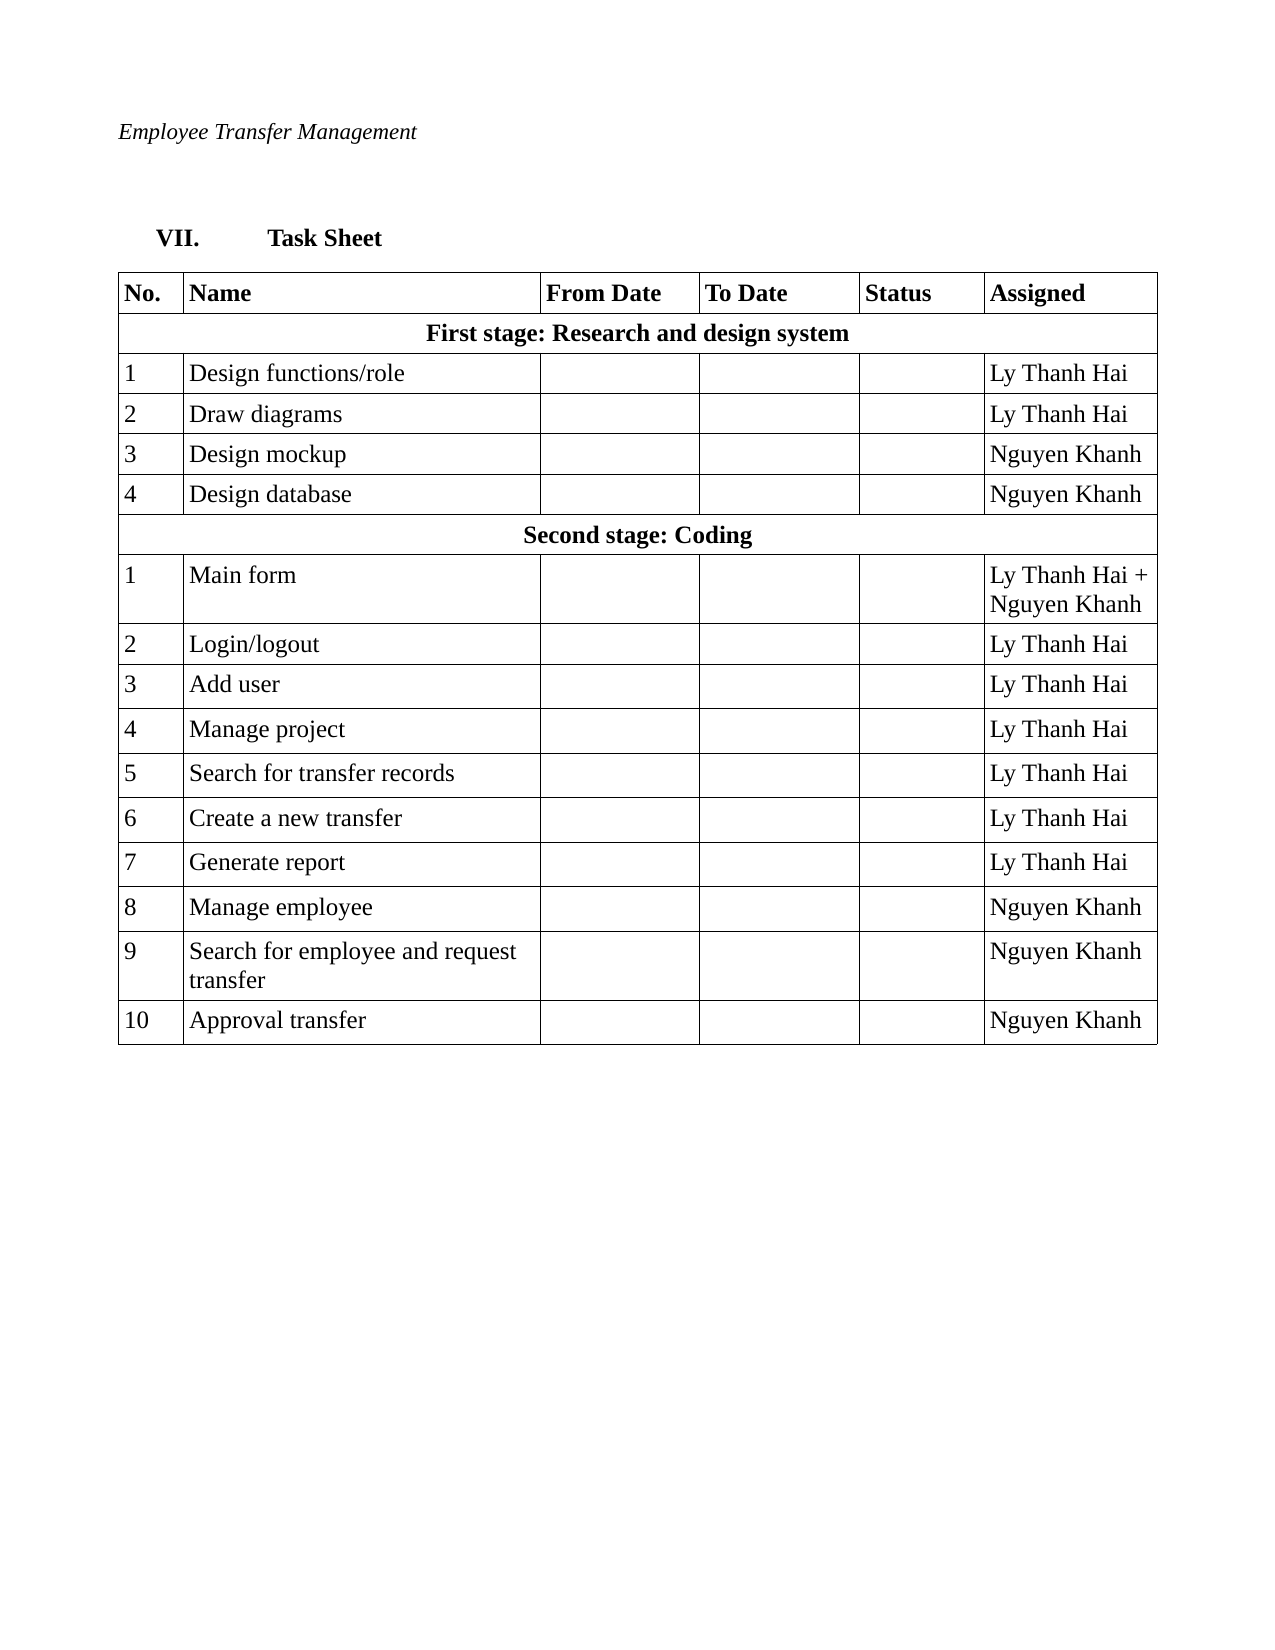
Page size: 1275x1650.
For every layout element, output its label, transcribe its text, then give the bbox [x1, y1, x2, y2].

table_cell 2 [119, 624, 183, 664]
table_cell [700, 354, 859, 393]
table_cell [541, 843, 699, 886]
table_cell 1 [119, 555, 183, 623]
table_cell [860, 843, 984, 886]
table_cell Ly Thanh Hai [985, 754, 1157, 797]
table_cell Manage project [184, 709, 540, 753]
table_cell [700, 394, 859, 433]
table_cell [700, 1001, 859, 1044]
table_cell Manage employee [184, 887, 540, 931]
table_cell [541, 394, 699, 433]
table_cell [860, 665, 984, 708]
table_cell [700, 624, 859, 664]
table_cell [700, 555, 859, 623]
table_cell [700, 887, 859, 931]
table_cell [860, 887, 984, 931]
table_cell [700, 434, 859, 474]
table_cell 4 [119, 475, 183, 514]
table_cell [541, 354, 699, 393]
table_cell 3 [119, 665, 183, 708]
table_cell Approval transfer [184, 1001, 540, 1044]
table_cell Nguyen Khanh [985, 932, 1157, 999]
table_cell Login/logout [184, 624, 540, 664]
table_cell Draw diagrams [184, 394, 540, 433]
table_cell [541, 1001, 699, 1044]
table_cell 9 [119, 932, 183, 999]
table_cell [700, 843, 859, 886]
table_cell [700, 709, 859, 753]
table_cell Nguyen Khanh [985, 475, 1157, 514]
table_header No. [119, 273, 183, 312]
table_cell [860, 555, 984, 623]
table_cell [700, 665, 859, 708]
table_cell [860, 798, 984, 842]
table_cell 7 [119, 843, 183, 886]
table_cell [860, 624, 984, 664]
table_header Status [860, 273, 984, 312]
table_cell Nguyen Khanh [985, 434, 1157, 474]
table_cell 2 [119, 394, 183, 433]
table_cell Ly Thanh Hai + Nguyen Khanh [985, 555, 1157, 623]
table_cell [860, 709, 984, 753]
table_cell [860, 354, 984, 393]
table_cell Nguyen Khanh [985, 887, 1157, 931]
table_cell [860, 394, 984, 433]
table_header From Date [541, 273, 699, 312]
table_cell [541, 887, 699, 931]
table_cell [541, 434, 699, 474]
table_cell Ly Thanh Hai [985, 354, 1157, 393]
table_cell Design mockup [184, 434, 540, 474]
table_cell Search for transfer records [184, 754, 540, 797]
table_cell Create a new transfer [184, 798, 540, 842]
table_cell [700, 932, 859, 999]
table_cell Ly Thanh Hai [985, 798, 1157, 842]
table_header Assigned [985, 273, 1157, 312]
table_cell [860, 475, 984, 514]
table_cell Second stage: Coding [119, 515, 1157, 554]
table_cell Design functions/role [184, 354, 540, 393]
table_cell [860, 434, 984, 474]
table_cell Design database [184, 475, 540, 514]
table_cell 8 [119, 887, 183, 931]
table_cell [700, 754, 859, 797]
table_cell Ly Thanh Hai [985, 709, 1157, 753]
table_cell [541, 709, 699, 753]
table_cell [860, 754, 984, 797]
table_cell 1 [119, 354, 183, 393]
table_cell [541, 555, 699, 623]
table_cell Ly Thanh Hai [985, 394, 1157, 433]
table_cell [541, 624, 699, 664]
table_cell First stage: Research and design system [119, 314, 1157, 353]
table_cell 4 [119, 709, 183, 753]
table_cell Search for employee and request transfer [184, 932, 540, 999]
table_cell [700, 798, 859, 842]
table_cell Ly Thanh Hai [985, 665, 1157, 708]
table_cell [700, 475, 859, 514]
table_header Name [184, 273, 540, 312]
table_cell Add user [184, 665, 540, 708]
table_cell Ly Thanh Hai [985, 624, 1157, 664]
table_header To Date [700, 273, 859, 312]
table_cell Nguyen Khanh [985, 1001, 1157, 1044]
table_cell 6 [119, 798, 183, 842]
table_cell [541, 798, 699, 842]
list Task Sheet [156, 223, 1157, 252]
table_cell [541, 932, 699, 999]
table_cell [860, 1001, 984, 1044]
table_cell 10 [119, 1001, 183, 1044]
table_cell Generate report [184, 843, 540, 886]
table_cell [860, 932, 984, 999]
table_cell Ly Thanh Hai [985, 843, 1157, 886]
table_cell [541, 754, 699, 797]
table_cell 5 [119, 754, 183, 797]
table_cell [541, 475, 699, 514]
table_cell [541, 665, 699, 708]
table_cell Main form [184, 555, 540, 623]
table_cell 3 [119, 434, 183, 474]
